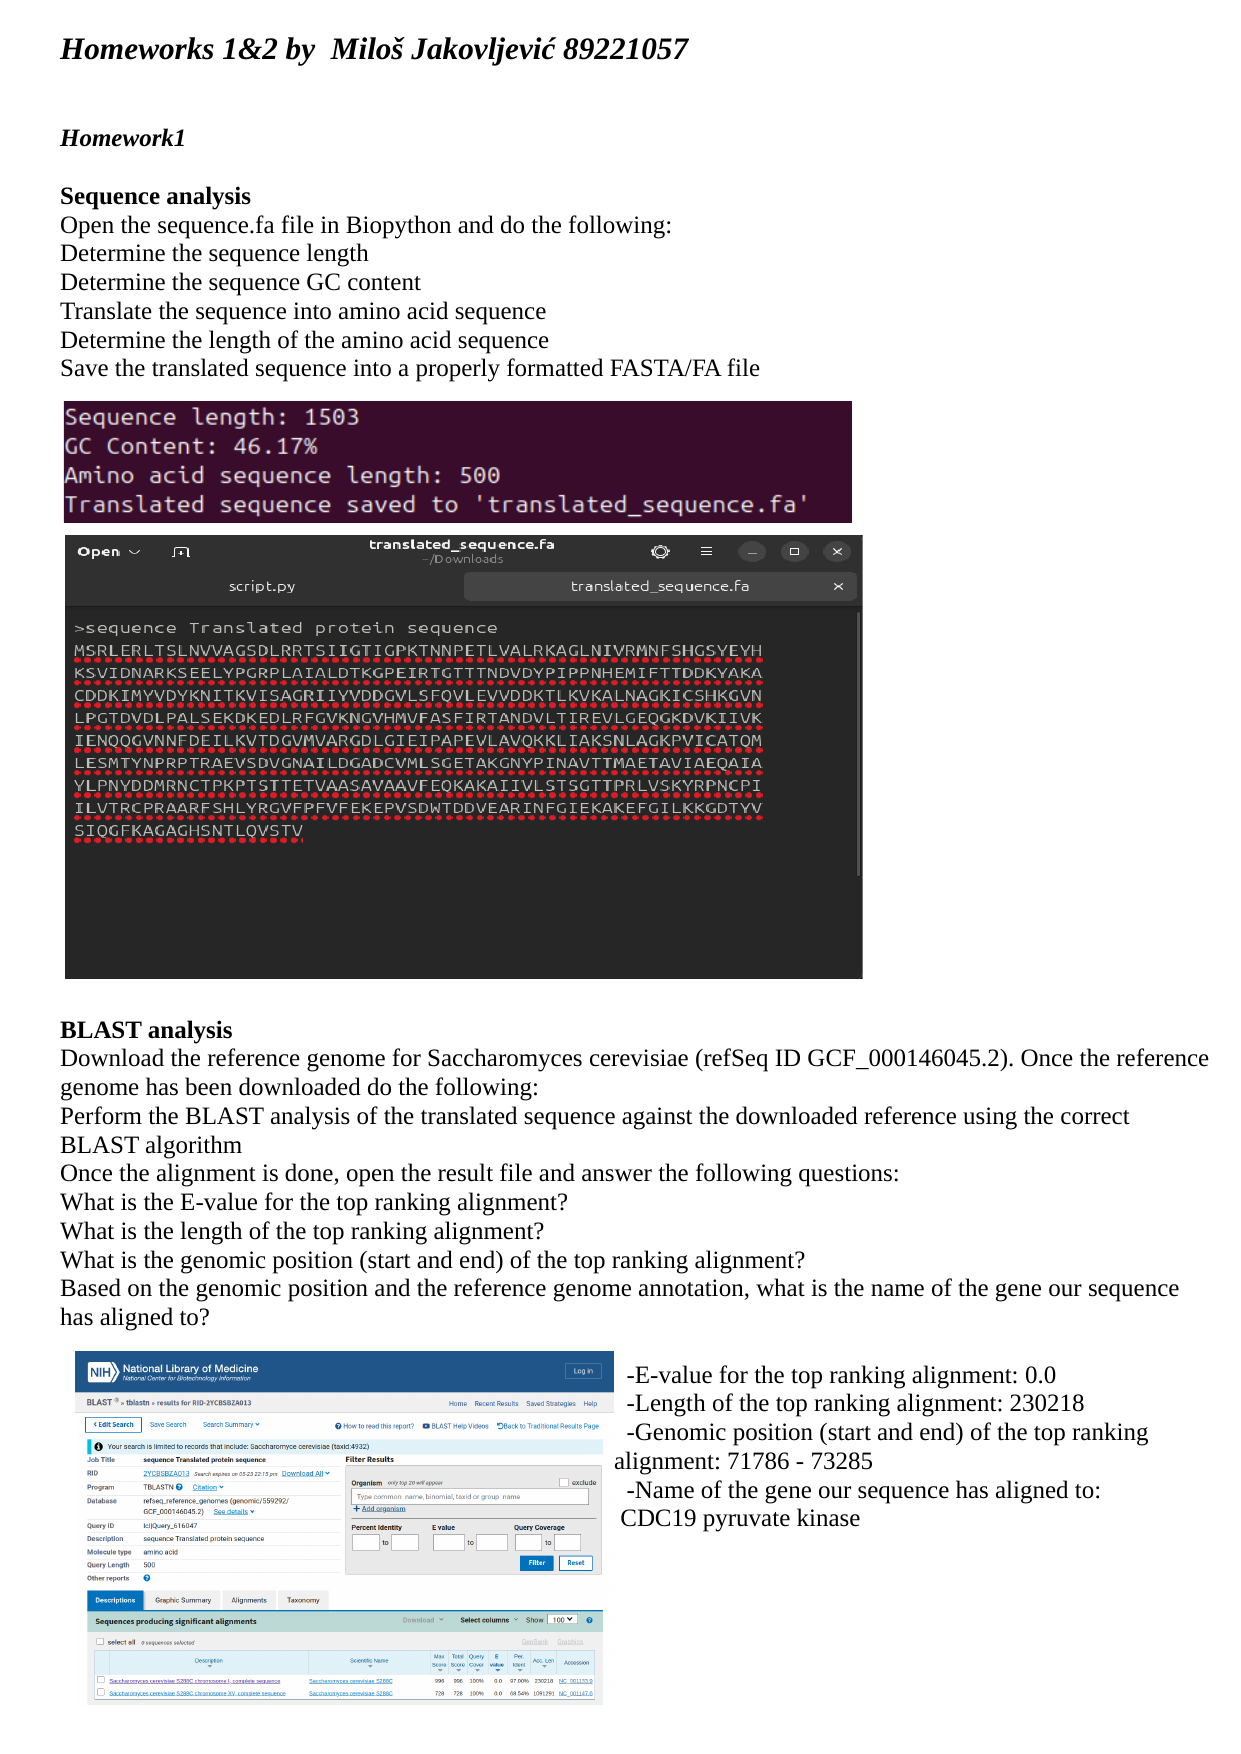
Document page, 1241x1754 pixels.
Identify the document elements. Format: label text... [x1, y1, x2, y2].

text Translate the sequence into amino acid sequence [60, 296, 1211, 325]
text Sequence analysis [60, 181, 1211, 210]
text Save the translated sequence into a properly formatted FASTA/FA file [60, 353, 1211, 382]
text Homework1 [60, 123, 1211, 152]
text Determine the sequence GC content [60, 267, 1211, 296]
text Determine the sequence length [60, 238, 1211, 267]
text Open the sequence.fa file in Biopython and do the following: [60, 210, 1211, 238]
text Once the alignment is done, open the result file and answer the following questions: [60, 1158, 1211, 1187]
text -E-value for the top ranking alignment: 0.0 [614, 1360, 1211, 1388]
text What is the length of the top ranking alignment? [60, 1216, 1211, 1245]
text CDC19 pyruvate kinase [614, 1503, 1211, 1532]
picture [63, 401, 852, 523]
text -Name of the gene our sequence has aligned to: [614, 1475, 1211, 1503]
picture [65, 535, 863, 979]
text Based on the genomic position and the reference genome annotation, what is the name of the gene our sequence has aligned to? [60, 1273, 1211, 1331]
text Homeworks 1&2 by Miloš Jakovljević 89221057 [60, 30, 1211, 66]
text Perform the BLAST analysis of the translated sequence against the downloaded reference using the correct BLAST algorithm [60, 1101, 1211, 1158]
text -Genomic position (start and end) of the top ranking alignment: 71786 - 73285 [614, 1417, 1211, 1475]
text What is the genomic position (start and end) of the top ranking alignment? [60, 1245, 1211, 1273]
text Determine the length of the amino acid sequence [60, 325, 1211, 353]
text BLAST analysis [60, 1015, 1211, 1043]
text [60, 1503, 75, 1532]
picture [75, 1351, 614, 1705]
text -Length of the top ranking alignment: 230218 [614, 1388, 1211, 1417]
text What is the E-value for the top ranking alignment? [60, 1187, 1211, 1216]
text Download the reference genome for Saccharomyces cerevisiae (refSeq ID GCF_000146045.2). Once the reference genome has been downloaded do the following: [60, 1043, 1211, 1101]
